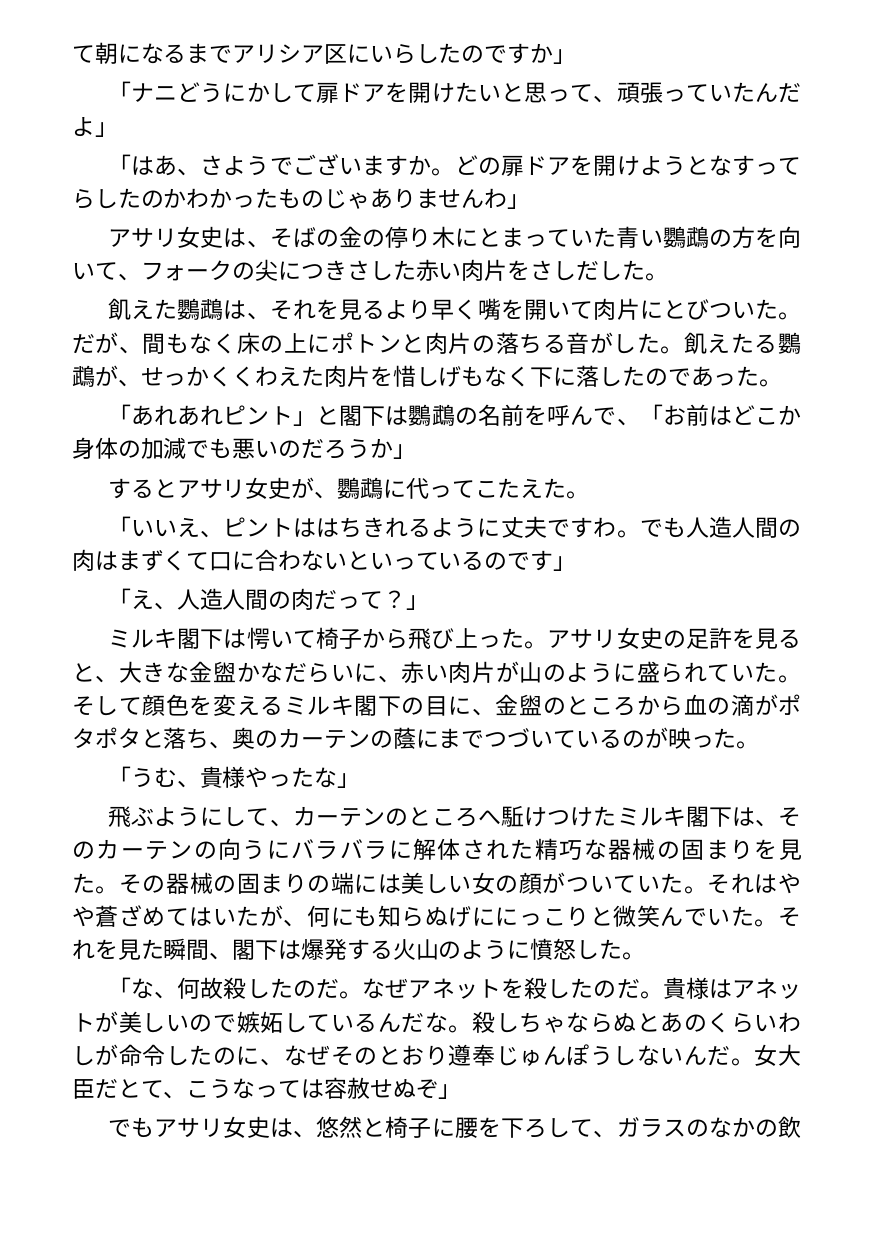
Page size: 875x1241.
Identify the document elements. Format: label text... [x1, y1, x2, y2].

text でもアサリ女史は、悠然と椅子に腰を下ろして、ガラスのなかの飲 [72, 1110, 802, 1143]
text 「え、人造人間の肉だって？」 [72, 582, 802, 615]
text 「ナニどうにかして扉ドアを開けたいと思って、頑張っていたんだよ」 [72, 75, 802, 142]
text 「うむ、貴様やったな」 [72, 760, 802, 793]
text 飢えた鸚鵡は、それを見るより早く嘴を開いて肉片にとびついた。だが、間もなく床の上にポトンと肉片の落ちる音がした。飢えたる鸚鵡が、せっかくくわえた肉片を惜しげもなく下に落したのであった。 [72, 292, 802, 392]
text するとアサリ女史が、鸚鵡に代ってこたえた。 [72, 470, 802, 504]
text 「いいえ、ピントははちきれるように丈夫ですわ。でも人造人間の肉はまずくて口に合わないといっているのです」 [72, 509, 802, 576]
text 飛ぶようにして、カーテンのところへ駈けつけたミルキ閣下は、そのカーテンの向うにバラバラに解体された精巧な器械の固まりを見た。その器械の固まりの端には美しい女の顔がついていた。それはやや蒼ざめてはいたが、何にも知らぬげににっこりと微笑んでいた。それを見た瞬間、閣下は爆発する火山のように憤怒した。 [72, 799, 802, 965]
text 「な、何故殺したのだ。なぜアネットを殺したのだ。貴様はアネットが美しいので嫉妬しているんだな。殺しちゃならぬとあのくらいわしが命令したのに、なぜそのとおり遵奉じゅんぽうしないんだ。女大臣だとて、こうなっては容赦せぬぞ」 [72, 971, 802, 1104]
text ミルキ閣下は愕いて椅子から飛び上った。アサリ女史の足許を見ると、大きな金盥かなだらいに、赤い肉片が山のように盛られていた。そして顔色を変えるミルキ閣下の目に、金盥のところから血の滴がポタポタと落ち、奥のカーテンの蔭にまでつづいているのが映った。 [72, 621, 802, 754]
text 「あれあれピント」と閣下は鸚鵡の名前を呼んで、「お前はどこか身体の加減でも悪いのだろうか」 [72, 398, 802, 464]
text アサリ女史は、そばの金の停り木にとまっていた青い鸚鵡の方を向いて、フォークの尖につきさした赤い肉片をさしだした。 [72, 220, 802, 286]
text 「はあ、さようでございますか。どの扉ドアを開けようとなすってらしたのかわかったものじゃありませんわ」 [72, 148, 802, 214]
text て朝になるまでアリシア区にいらしたのですか」 [72, 36, 802, 69]
